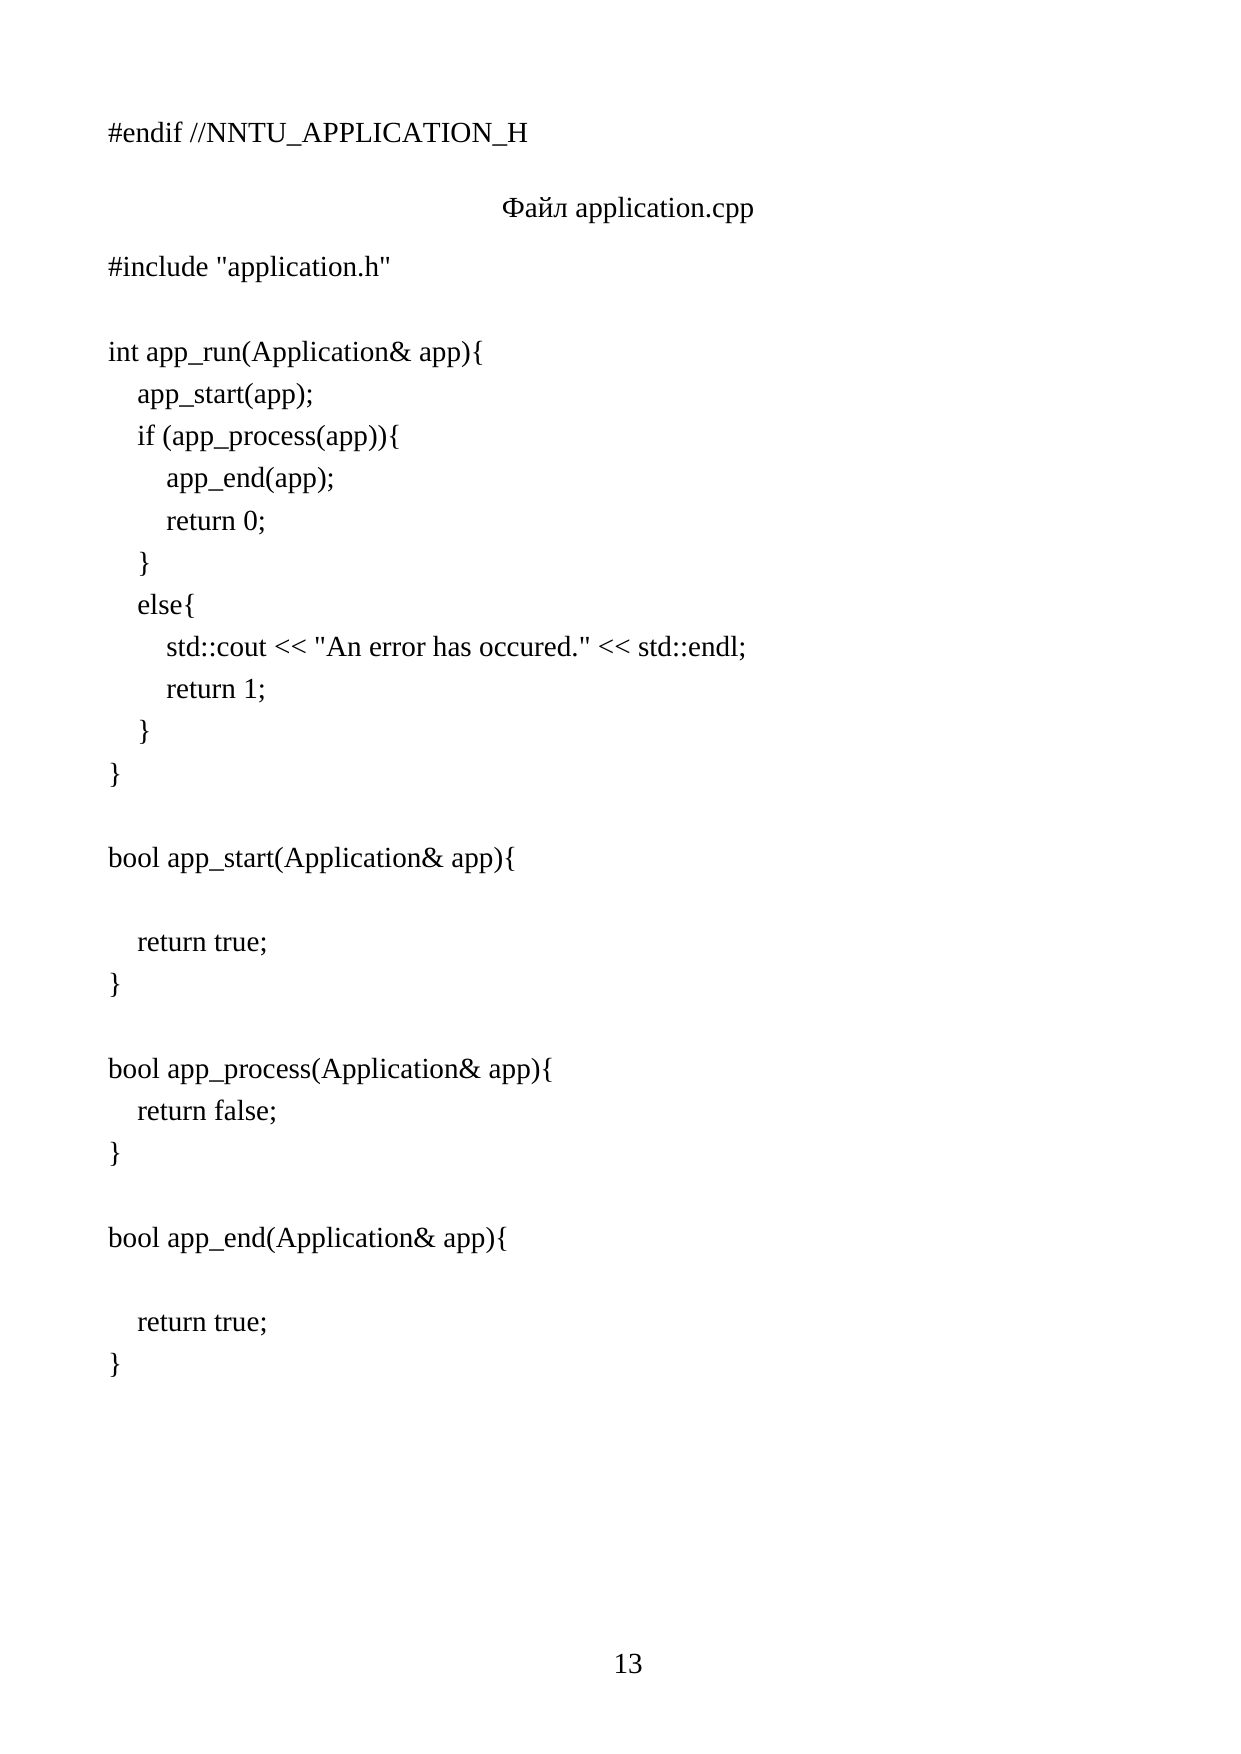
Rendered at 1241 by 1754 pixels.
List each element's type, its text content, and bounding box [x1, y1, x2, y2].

text } [108, 1127, 1148, 1169]
text #endif //NNTU_APPLICATION_H [108, 106, 1148, 148]
text bool app_end(Application& app){ [108, 1211, 1148, 1253]
text } [108, 1338, 1148, 1380]
text return 0; [108, 494, 1148, 536]
text app_start(app); [108, 367, 1148, 409]
text } [108, 536, 1148, 578]
text return true; [108, 916, 1148, 958]
text return false; [108, 1084, 1148, 1127]
text } [108, 747, 1148, 789]
text Файл application.cpp [108, 191, 1148, 224]
text std::cout << "An error has occured." << std::endl; [108, 621, 1148, 663]
text if (app_process(app)){ [108, 409, 1148, 452]
text app_end(app); [108, 452, 1148, 494]
text } [108, 705, 1148, 747]
text bool app_process(Application& app){ [108, 1042, 1148, 1084]
text #include "application.h" [108, 241, 1148, 283]
text int app_run(Application& app){ [108, 325, 1148, 367]
text } [108, 958, 1148, 1000]
text bool app_start(Application& app){ [108, 831, 1148, 874]
text return 1; [108, 663, 1148, 705]
text else{ [108, 578, 1148, 621]
text return true; [108, 1296, 1148, 1338]
